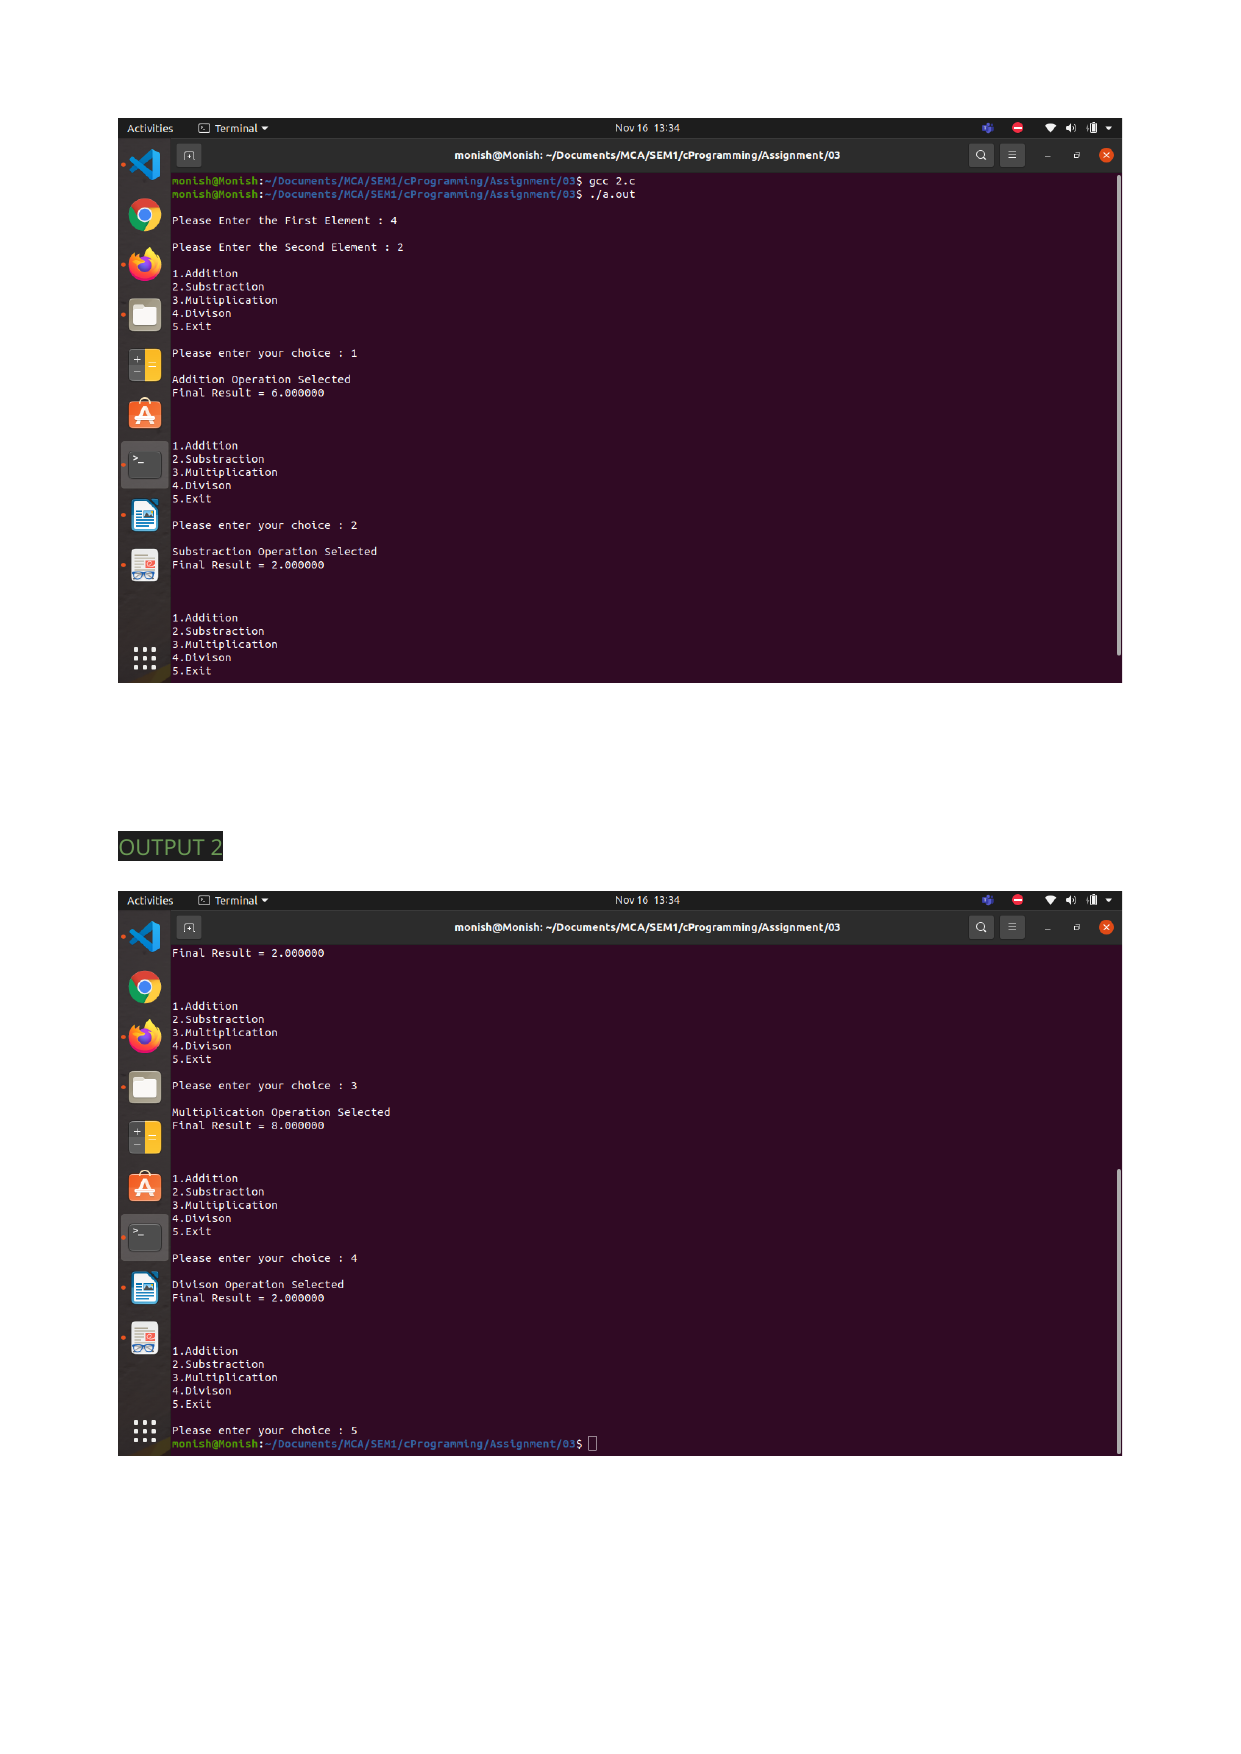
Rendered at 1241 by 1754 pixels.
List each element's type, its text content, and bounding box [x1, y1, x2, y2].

picture [118, 891, 1123, 1456]
text OUTPUT 2 [118, 831, 1122, 861]
picture [118, 118, 1123, 683]
